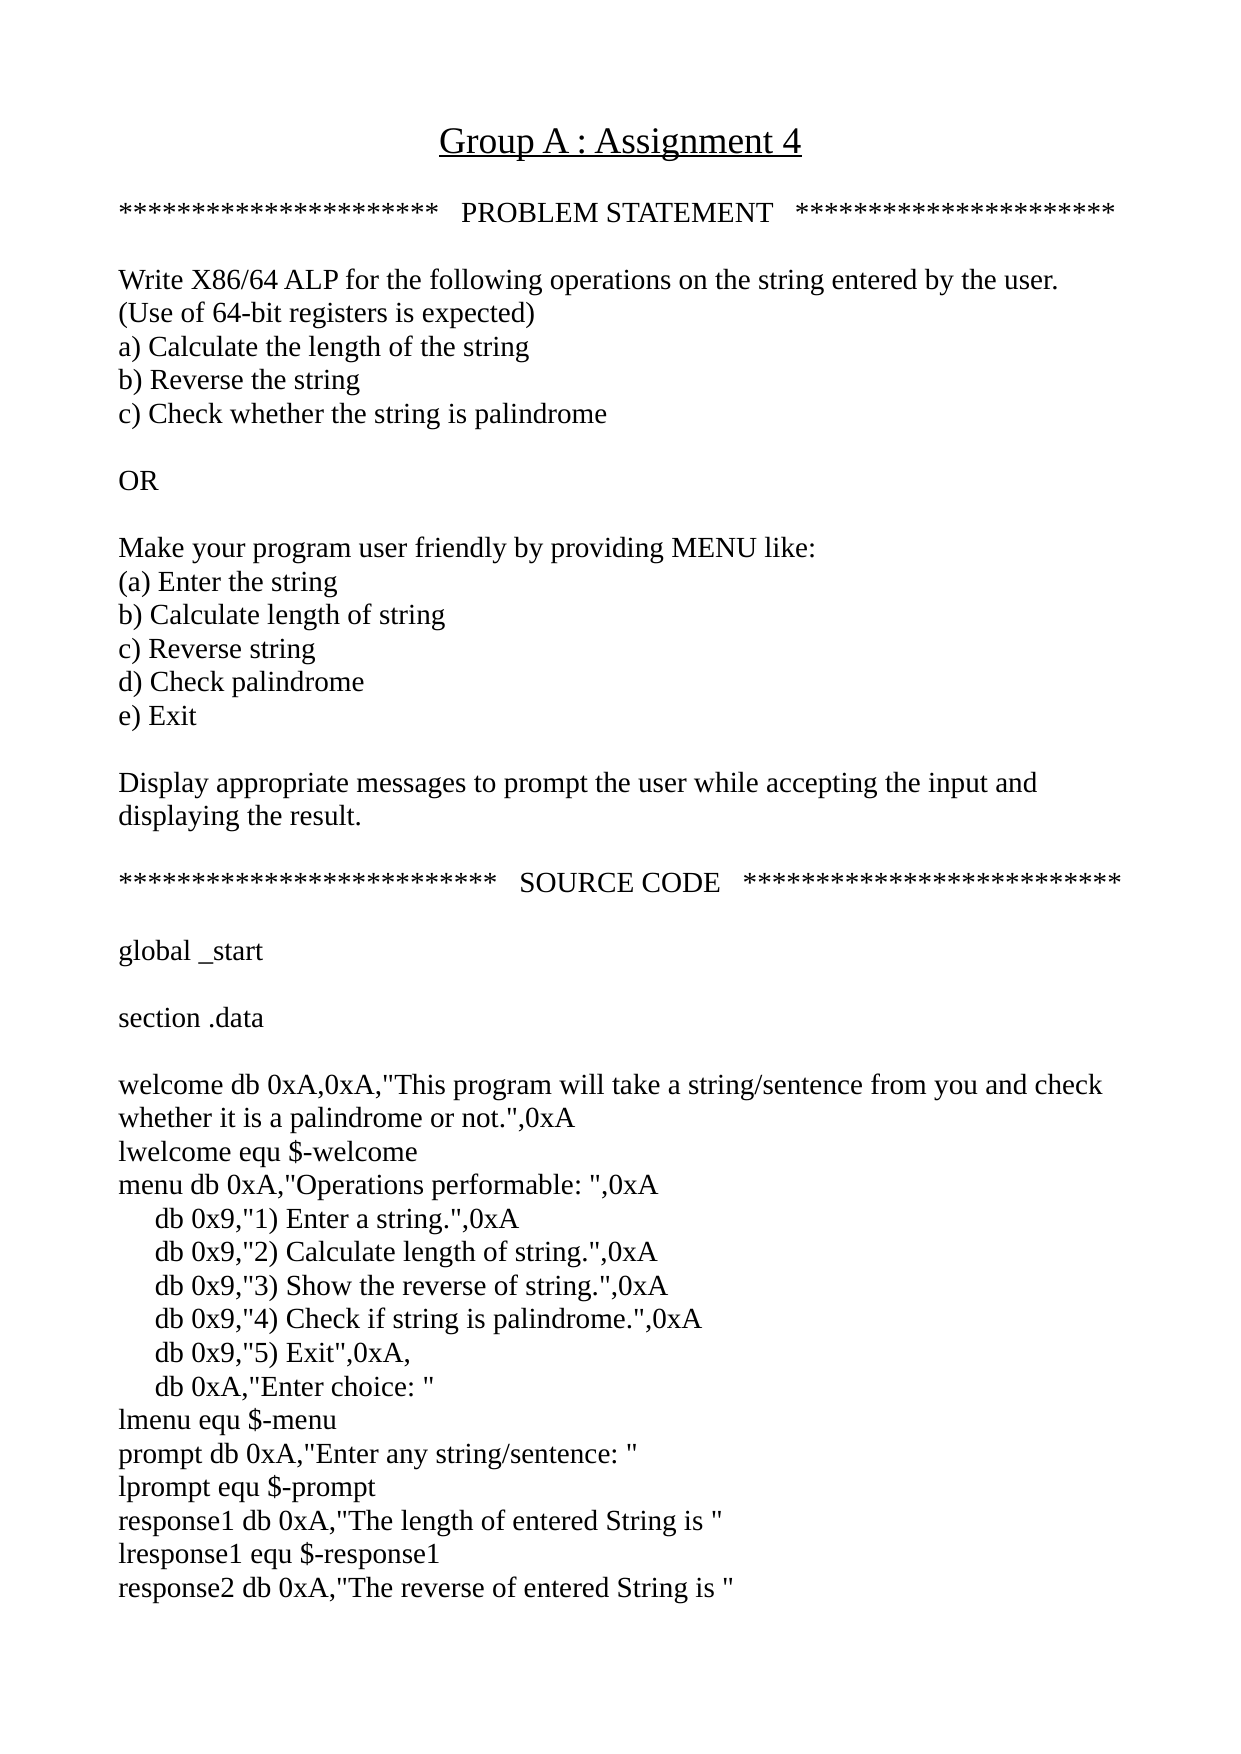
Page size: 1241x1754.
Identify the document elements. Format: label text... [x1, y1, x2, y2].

text (a) Enter the string [118, 564, 1122, 597]
text b) Reverse the string [118, 362, 1122, 396]
text Write X86/64 ALP for the following operations on the string entered by the user. [118, 262, 1122, 295]
text db 0x9,"3) Show the reverse of string.",0xA [118, 1268, 1122, 1302]
text response1 db 0xA,"The length of entered String is " [118, 1503, 1122, 1536]
text Make your program user friendly by providing MENU like: [118, 530, 1122, 564]
text db 0x9,"4) Check if string is palindrome.",0xA [118, 1302, 1122, 1335]
text c) Reverse string [118, 631, 1122, 664]
text welcome db 0xA,0xA,"This program will take a string/sentence from you and check whether it is a palindrome or not.",0xA [118, 1067, 1122, 1134]
text a) Calculate the length of the string [118, 329, 1122, 362]
text Group A : Assignment 4 [118, 118, 1122, 161]
text OR [118, 463, 1122, 497]
text e) Exit [118, 698, 1122, 731]
text prompt db 0xA,"Enter any string/sentence: " [118, 1436, 1122, 1469]
text global _start [118, 933, 1122, 966]
text db 0x9,"5) Exit",0xA, [118, 1335, 1122, 1369]
text b) Calculate length of string [118, 597, 1122, 631]
text section .data [118, 1000, 1122, 1033]
text db 0xA,"Enter choice: " [118, 1369, 1122, 1402]
text lmenu equ $-menu [118, 1402, 1122, 1436]
text ************************** SOURCE CODE ************************** [118, 866, 1122, 899]
text (Use of 64-bit registers is expected) [118, 295, 1122, 329]
text Display appropriate messages to prompt the user while accepting the input and displaying the result. [118, 765, 1122, 832]
text c) Check whether the string is palindrome [118, 396, 1122, 429]
text lwelcome equ $-welcome [118, 1134, 1122, 1167]
text db 0x9,"1) Enter a string.",0xA [118, 1201, 1122, 1234]
text ********************** PROBLEM STATEMENT ********************** [118, 195, 1122, 228]
text d) Check palindrome [118, 664, 1122, 698]
text lprompt equ $-prompt [118, 1469, 1122, 1503]
text lresponse1 equ $-response1 [118, 1536, 1122, 1570]
text menu db 0xA,"Operations performable: ",0xA [118, 1167, 1122, 1201]
text db 0x9,"2) Calculate length of string.",0xA [118, 1234, 1122, 1268]
text response2 db 0xA,"The reverse of entered String is " [118, 1570, 1122, 1603]
